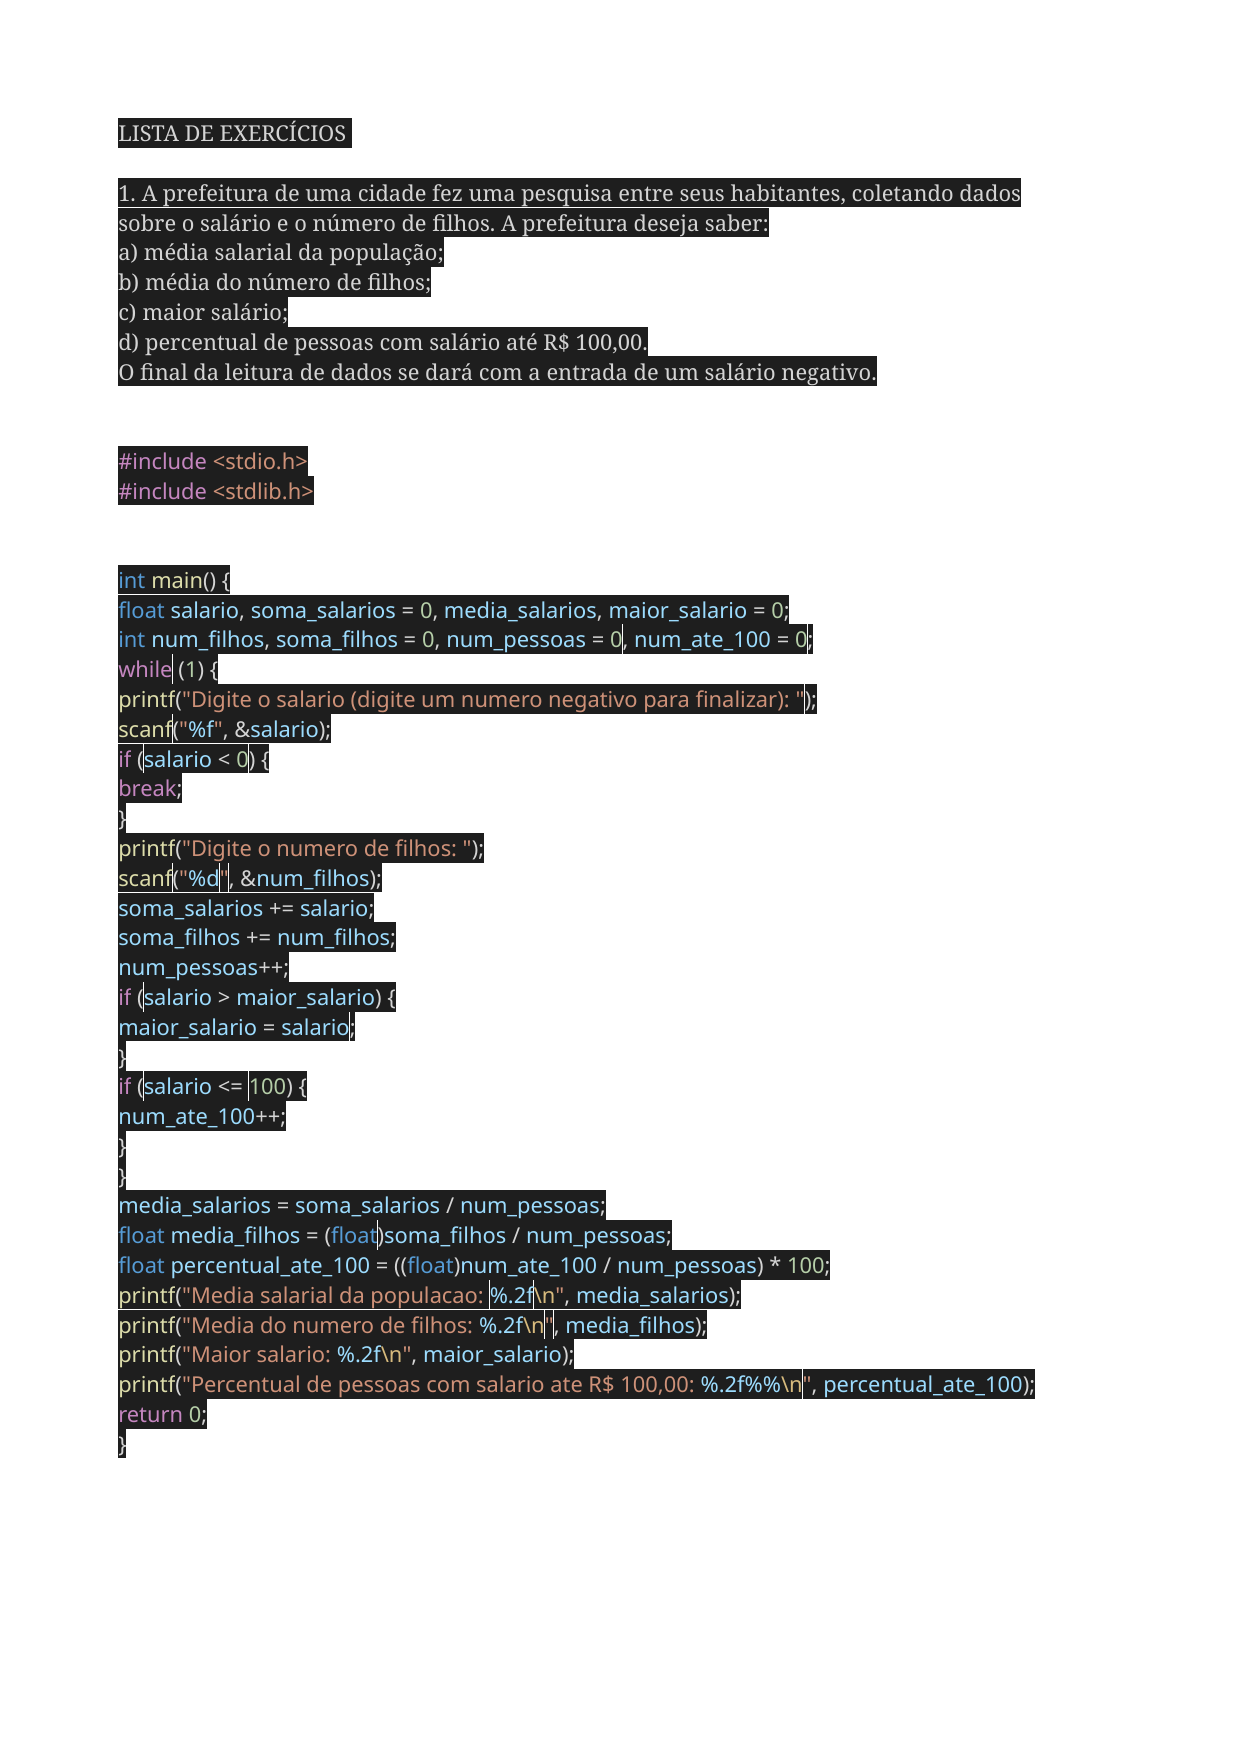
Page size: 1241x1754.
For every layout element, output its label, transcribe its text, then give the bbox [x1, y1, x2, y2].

text printf("Digite o salario (digite um numero negativo para finalizar): "); [118, 684, 1122, 714]
text float media_filhos = (float)soma_filhos / num_pessoas; [118, 1220, 1122, 1250]
text scanf("%f", &salario); [118, 714, 1122, 743]
text media_salarios = soma_salarios / num_pessoas; [118, 1190, 1122, 1220]
text while (1) { [118, 654, 1122, 684]
text #include <stdlib.h> [118, 476, 1122, 505]
text soma_filhos += num_filhos; [118, 922, 1122, 952]
text num_pessoas++; [118, 952, 1122, 982]
text printf("Media do numero de filhos: %.2f\n", media_filhos); [118, 1309, 1122, 1339]
text if (salario < 0) { [118, 743, 1122, 773]
text printf("Percentual de pessoas com salario ate R$ 100,00: %.2f%%\n", percentual_ate_100); [118, 1369, 1122, 1399]
text float salario, soma_salarios = 0, media_salarios, maior_salario = 0; [118, 594, 1122, 624]
text scanf("%d", &num_filhos); [118, 863, 1122, 892]
text printf("Maior salario: %.2f\n", maior_salario); [118, 1339, 1122, 1369]
text } [118, 1429, 1122, 1458]
text printf("Digite o numero de filhos: "); [118, 833, 1122, 863]
text if (salario <= 100) { [118, 1071, 1122, 1101]
text } [118, 1131, 1122, 1161]
text if (salario > maior_salario) { [118, 982, 1122, 1012]
text int num_filhos, soma_filhos = 0, num_pessoas = 0, num_ate_100 = 0; [118, 624, 1122, 654]
text printf("Media salarial da populacao: %.2f\n", media_salarios); [118, 1280, 1122, 1309]
text } [118, 1161, 1122, 1190]
text #include <stdio.h> [118, 446, 1122, 476]
text maior_salario = salario; [118, 1012, 1122, 1041]
text num_ate_100++; [118, 1101, 1122, 1131]
text float percentual_ate_100 = ((float)num_ate_100 / num_pessoas) * 100; [118, 1250, 1122, 1280]
text soma_salarios += salario; [118, 892, 1122, 922]
text } [118, 1041, 1122, 1071]
text return 0; [118, 1399, 1122, 1429]
text int main() { [118, 565, 1122, 594]
text break; [118, 773, 1122, 803]
text LISTA DE EXERCÍCIOS [118, 118, 1122, 178]
text } [118, 803, 1122, 833]
text 1. A prefeitura de uma cidade fez uma pesquisa entre seus habitantes, coletando dados sobre o salário e o número de filhos. A prefeitura deseja saber: a) média salarial da população; b) média do número de filhos; c) maior salário; d) percentual de pessoas com salário até R$ 100,00. O final da leitura de dados se dará com a entrada de um salário negativo. [118, 178, 1122, 386]
